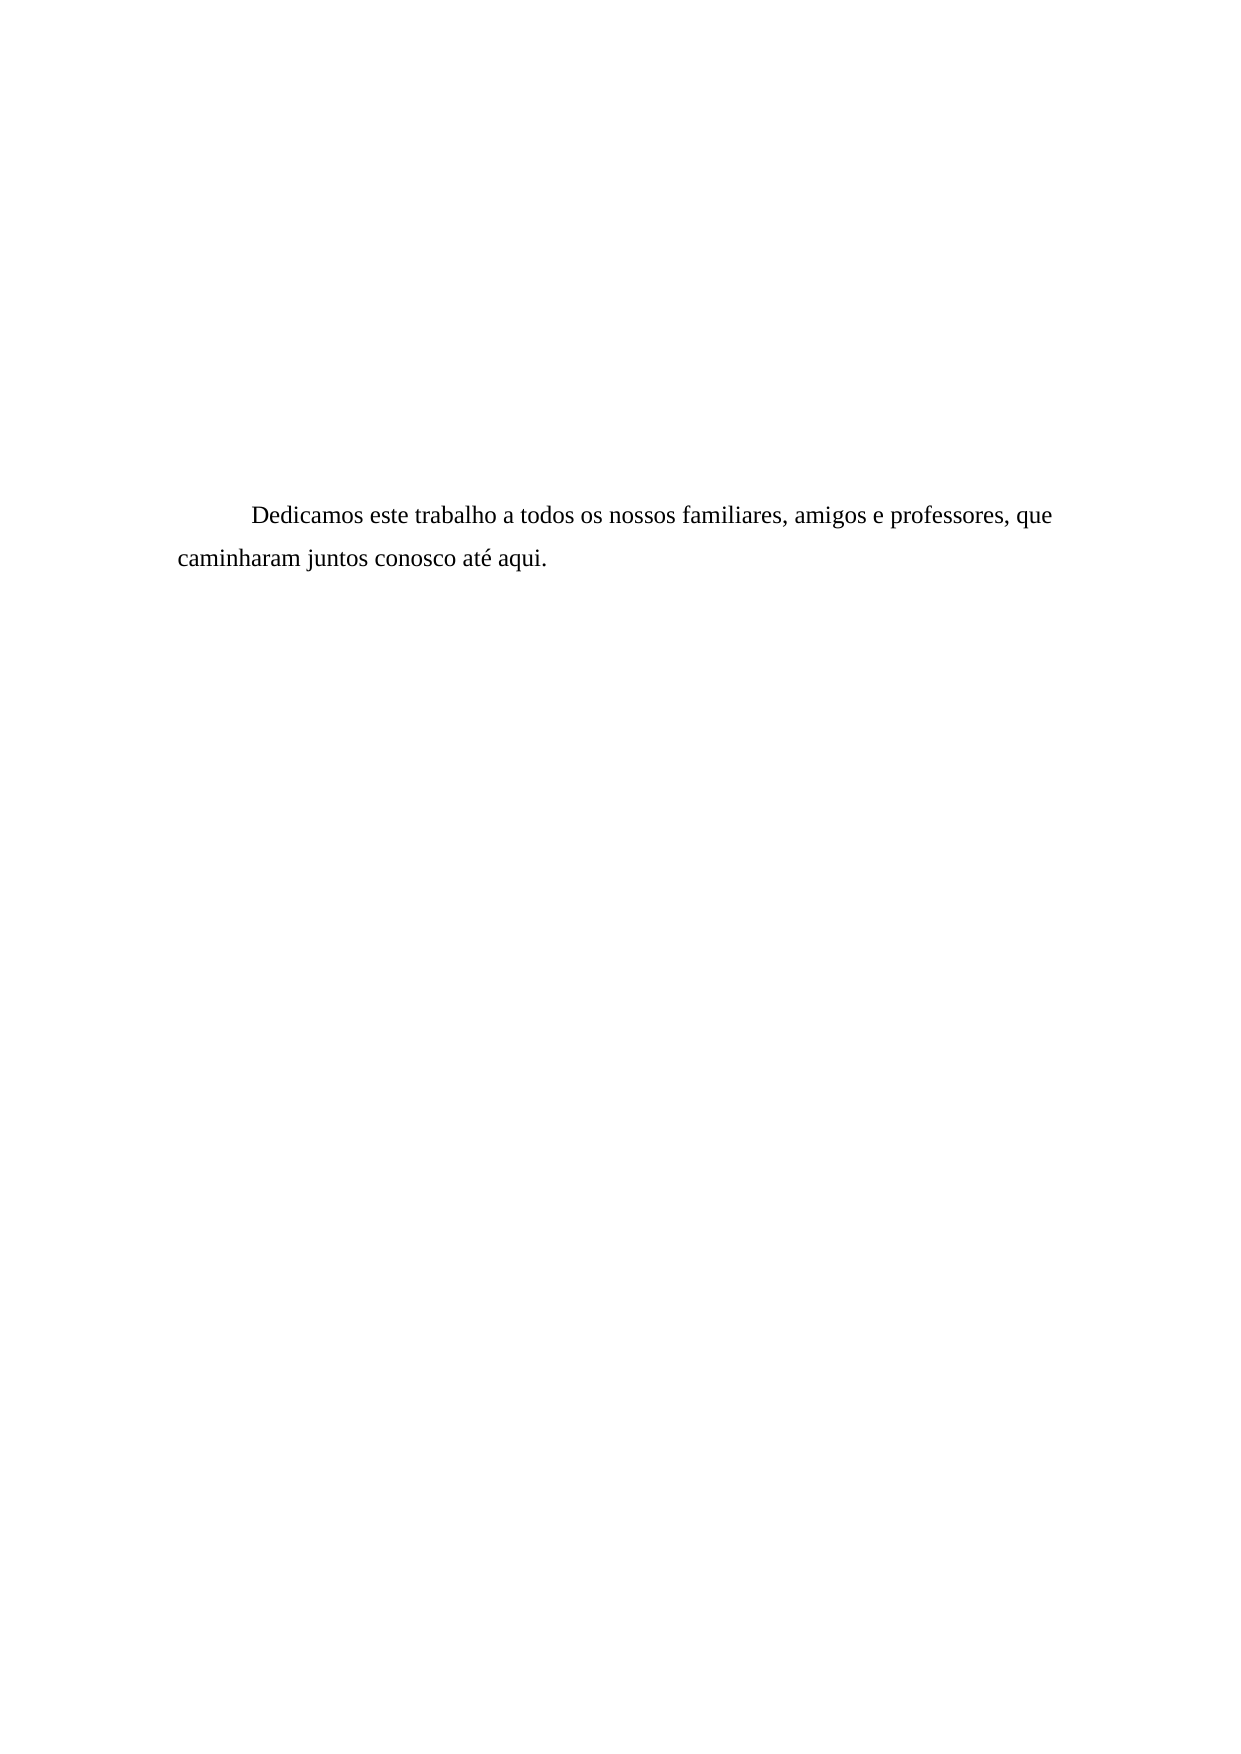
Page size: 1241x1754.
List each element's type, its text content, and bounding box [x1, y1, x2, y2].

text Dedicamos este trabalho a todos os nossos familiares, amigos e professores, que caminharam juntos conosco até aqui. [177, 500, 1063, 572]
